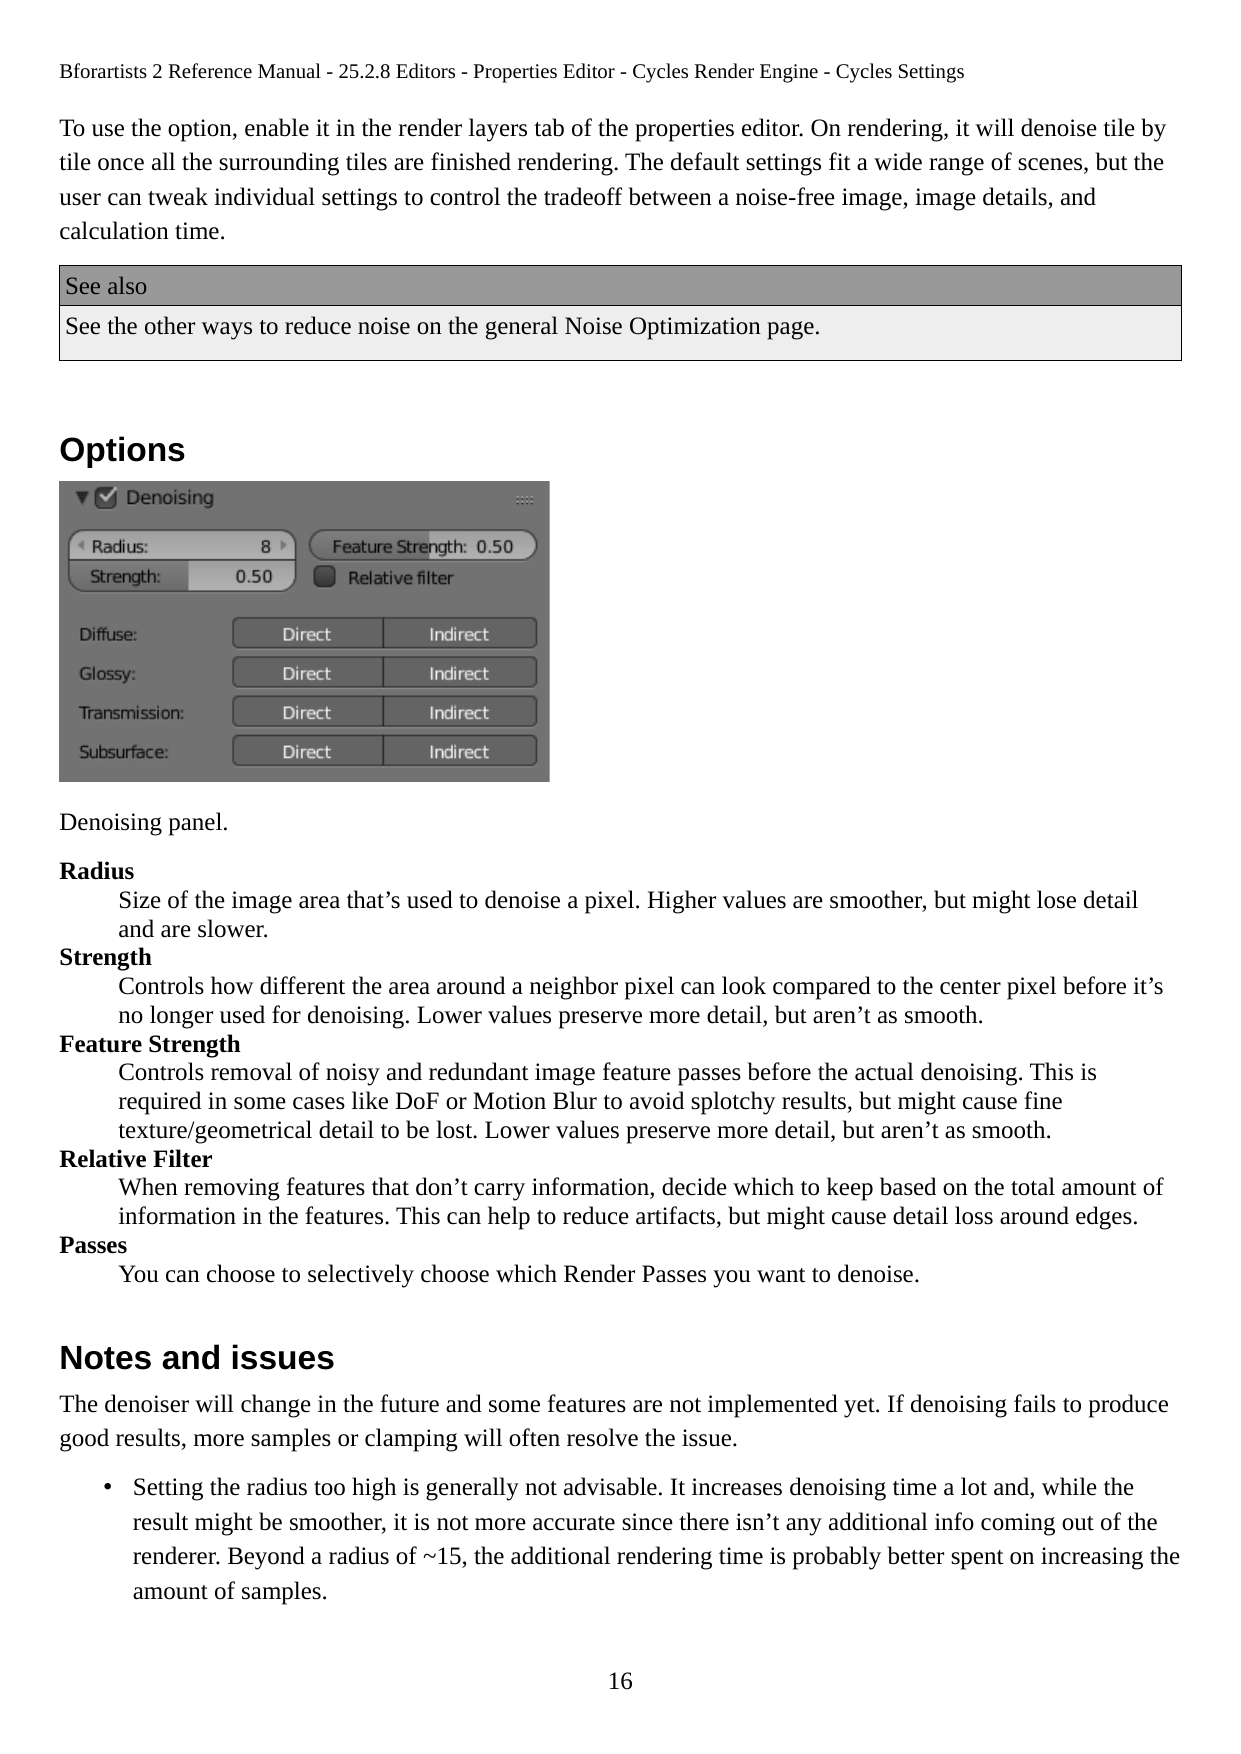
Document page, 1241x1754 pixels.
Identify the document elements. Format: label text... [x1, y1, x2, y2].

list Size of the image area that’s used to denoise a pixel. Higher values are smoother, but might lose detail and are slower. [118, 885, 1181, 942]
subtitle Notes and issues [59, 1338, 1181, 1376]
subtitle Feature Strength [59, 1029, 1181, 1057]
list Setting the radius too high is generally not advisable. It increases denoising time a lot and, while the result might be smoother, it is not more accurate since there isn’t any additional info coming out of the renderer. Beyond a radius of ~15, the additional rendering time is probably better spent on increasing the amount of samples. [103, 1472, 1181, 1605]
text The denoiser will change in the future and some features are not implemented yet. If denoising fails to produce good results, more samples or clamping will often resolve the issue. [59, 1389, 1181, 1452]
text Denoising panel. [59, 807, 1181, 836]
subtitle Radius [59, 856, 1181, 885]
picture [59, 481, 550, 782]
list Controls how different the area around a neighbor pixel can look compared to the center pixel before it’s no longer used for denoising. Lower values preserve more detail, but aren’t as smooth. [118, 971, 1181, 1029]
subtitle Passes [59, 1230, 1181, 1259]
list You can choose to selectively choose which Render Passes you want to denoise. [118, 1259, 1181, 1287]
subtitle Relative Filter [59, 1144, 1181, 1172]
list Controls removal of noisy and redundant image feature passes before the actual denoising. This is required in some cases like DoF or Motion Blur to avoid splotchy results, but might cause fine texture/geometrical detail to be lost. Lower values preserve more detail, but aren’t as smooth. [118, 1057, 1181, 1144]
text To use the option, enable it in the render layers tab of the properties editor. On rendering, it will denoise tile by tile once all the surrounding tiles are finished rendering. The default settings fit a wide range of scenes, but the user can tweak individual settings to control the tradeoff between a noise-free image, image details, and calculation time. [59, 113, 1181, 245]
table_cell See the other ways to reduce noise on the general Noise Optimization page. [60, 306, 1181, 360]
list When removing features that don’t carry information, decide which to keep based on the total amount of information in the features. This can help to reduce artifacts, but might cause detail loss around edges. [118, 1172, 1181, 1230]
subtitle Options [59, 430, 1181, 469]
table_header See also [60, 266, 1181, 305]
subtitle Strength [59, 942, 1181, 971]
